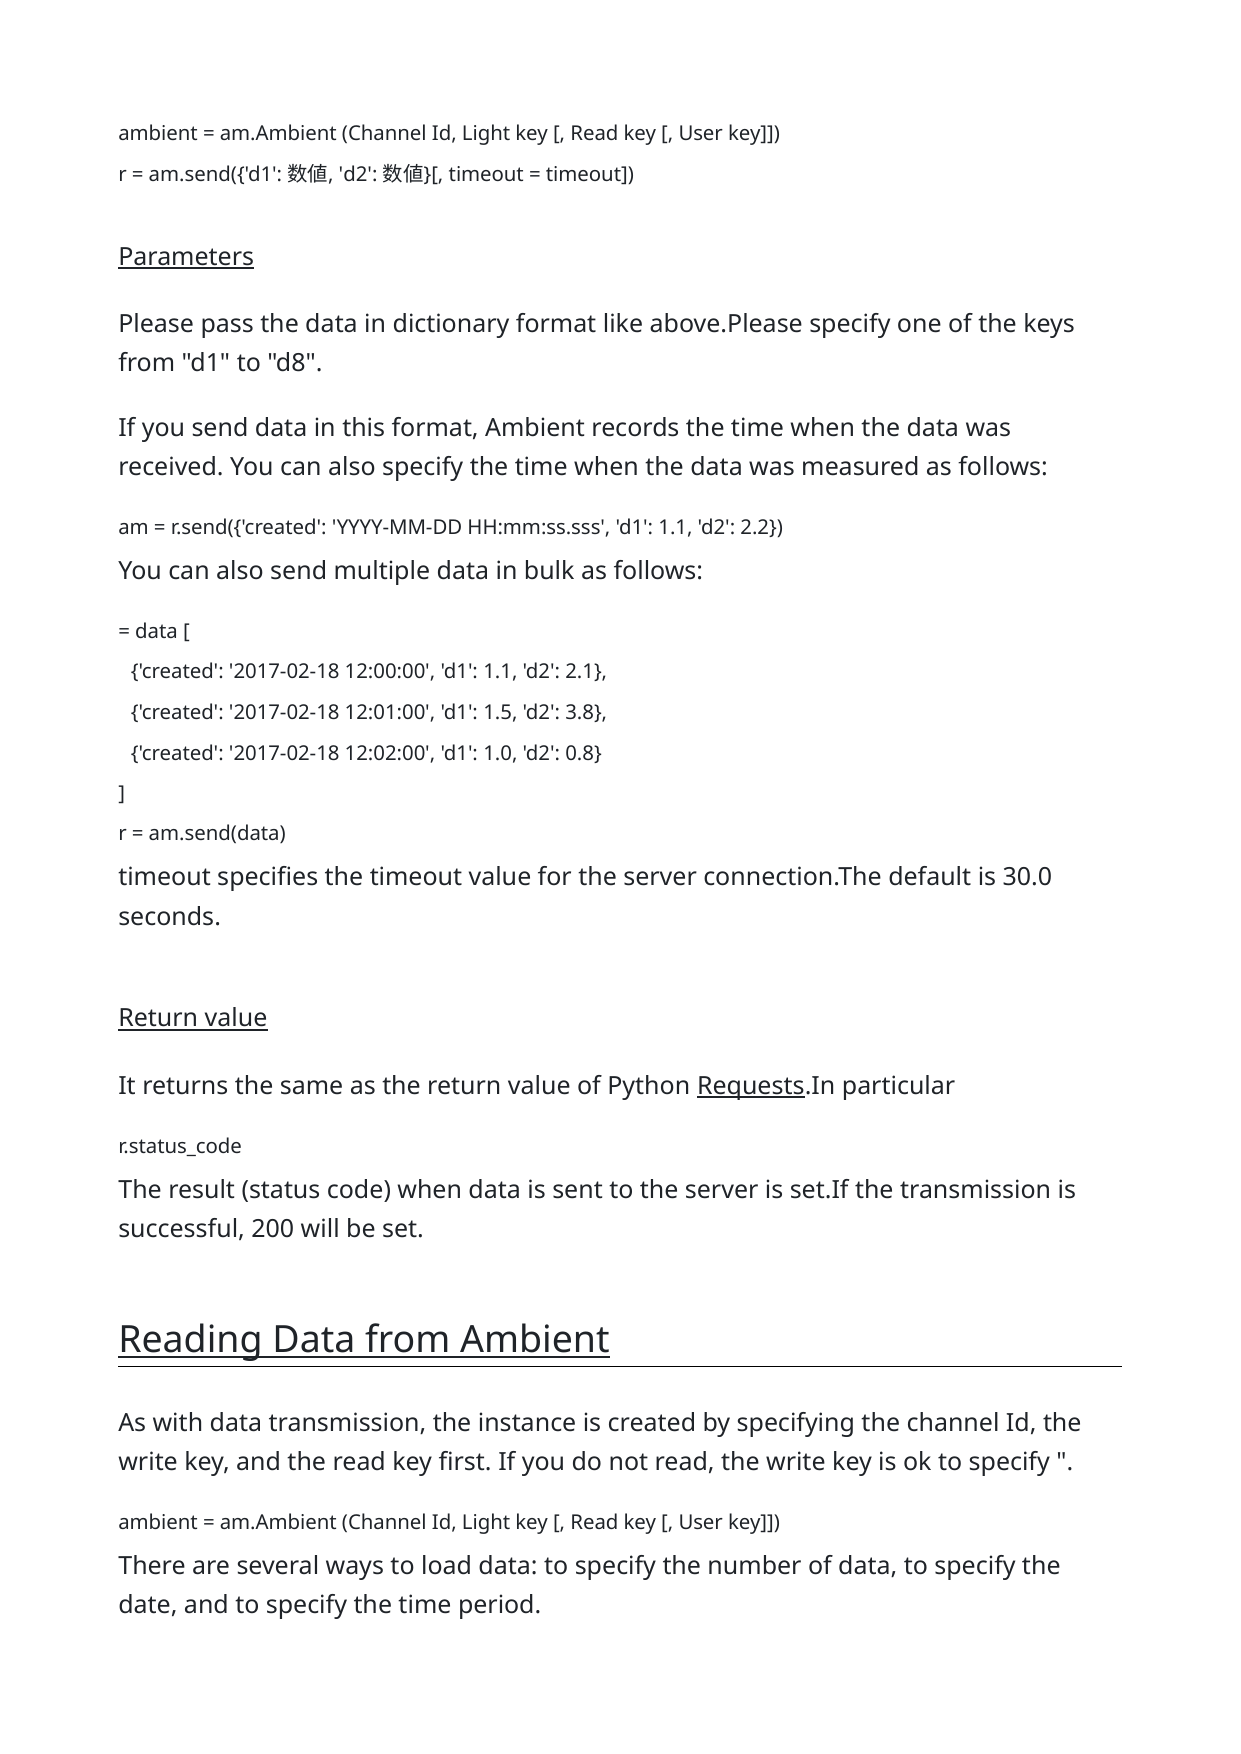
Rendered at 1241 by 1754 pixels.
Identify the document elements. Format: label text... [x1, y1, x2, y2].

text {'created': '2017-02-18 12:02:00', 'd1': 1.0, 'd2': 0.8} [118, 738, 1122, 766]
text am = r.send({'created': 'YYYY-MM-DD HH:mm:ss.sss', 'd1': 1.1, 'd2': 2.2}) [118, 513, 1122, 540]
text {'created': '2017-02-18 12:00:00', 'd1': 1.1, 'd2': 2.1}, [118, 657, 1122, 685]
text r = am.send({'d1': 数値, 'd2': 数値}[, timeout = timeout]) [118, 158, 1122, 188]
text {'created': '2017-02-18 12:01:00', 'd1': 1.5, 'd2': 3.8}, [118, 698, 1122, 726]
text Please pass the data in dictionary format like above.Please specify one of the keys from "d1" to "d8". [118, 306, 1122, 379]
subtitle Reading Data from Ambient [118, 1312, 1122, 1366]
text ambient = am.Ambient (Channel Id, Light key [, Read key [, User key]]) [118, 1508, 1122, 1535]
text ambient = am.Ambient (Channel Id, Light key [, Read key [, User key]]) [118, 118, 1122, 146]
text = data [ [118, 617, 1122, 644]
text It returns the same as the return value of Python Requests.In particular [118, 1067, 1122, 1101]
text You can also send multiple data in bulk as follows: [118, 553, 1122, 587]
text There are several ways to load data: to specify the number of data, to specify the date, and to specify the time period. [118, 1548, 1122, 1621]
text As with data transmission, the instance is created by specifying the channel Id, the write key, and the read key first. If you do not read, the write key is ok to specify ". [118, 1404, 1122, 1477]
text If you send data in this format, Ambient records the time when the data was received. You can also specify the time when the data was measured as follows: [118, 409, 1122, 482]
text ] [118, 779, 1122, 807]
text r.status_code [118, 1132, 1122, 1159]
subtitle Return value [118, 1000, 1122, 1034]
text timeout specifies the timeout value for the server connection.The default is 30.0 seconds. [118, 859, 1122, 932]
text r = am.send(data) [118, 819, 1122, 847]
text The result (status code) when data is sent to the server is set.If the transmission is successful, 200 will be set. [118, 1172, 1122, 1245]
subtitle Parameters [118, 238, 1122, 272]
